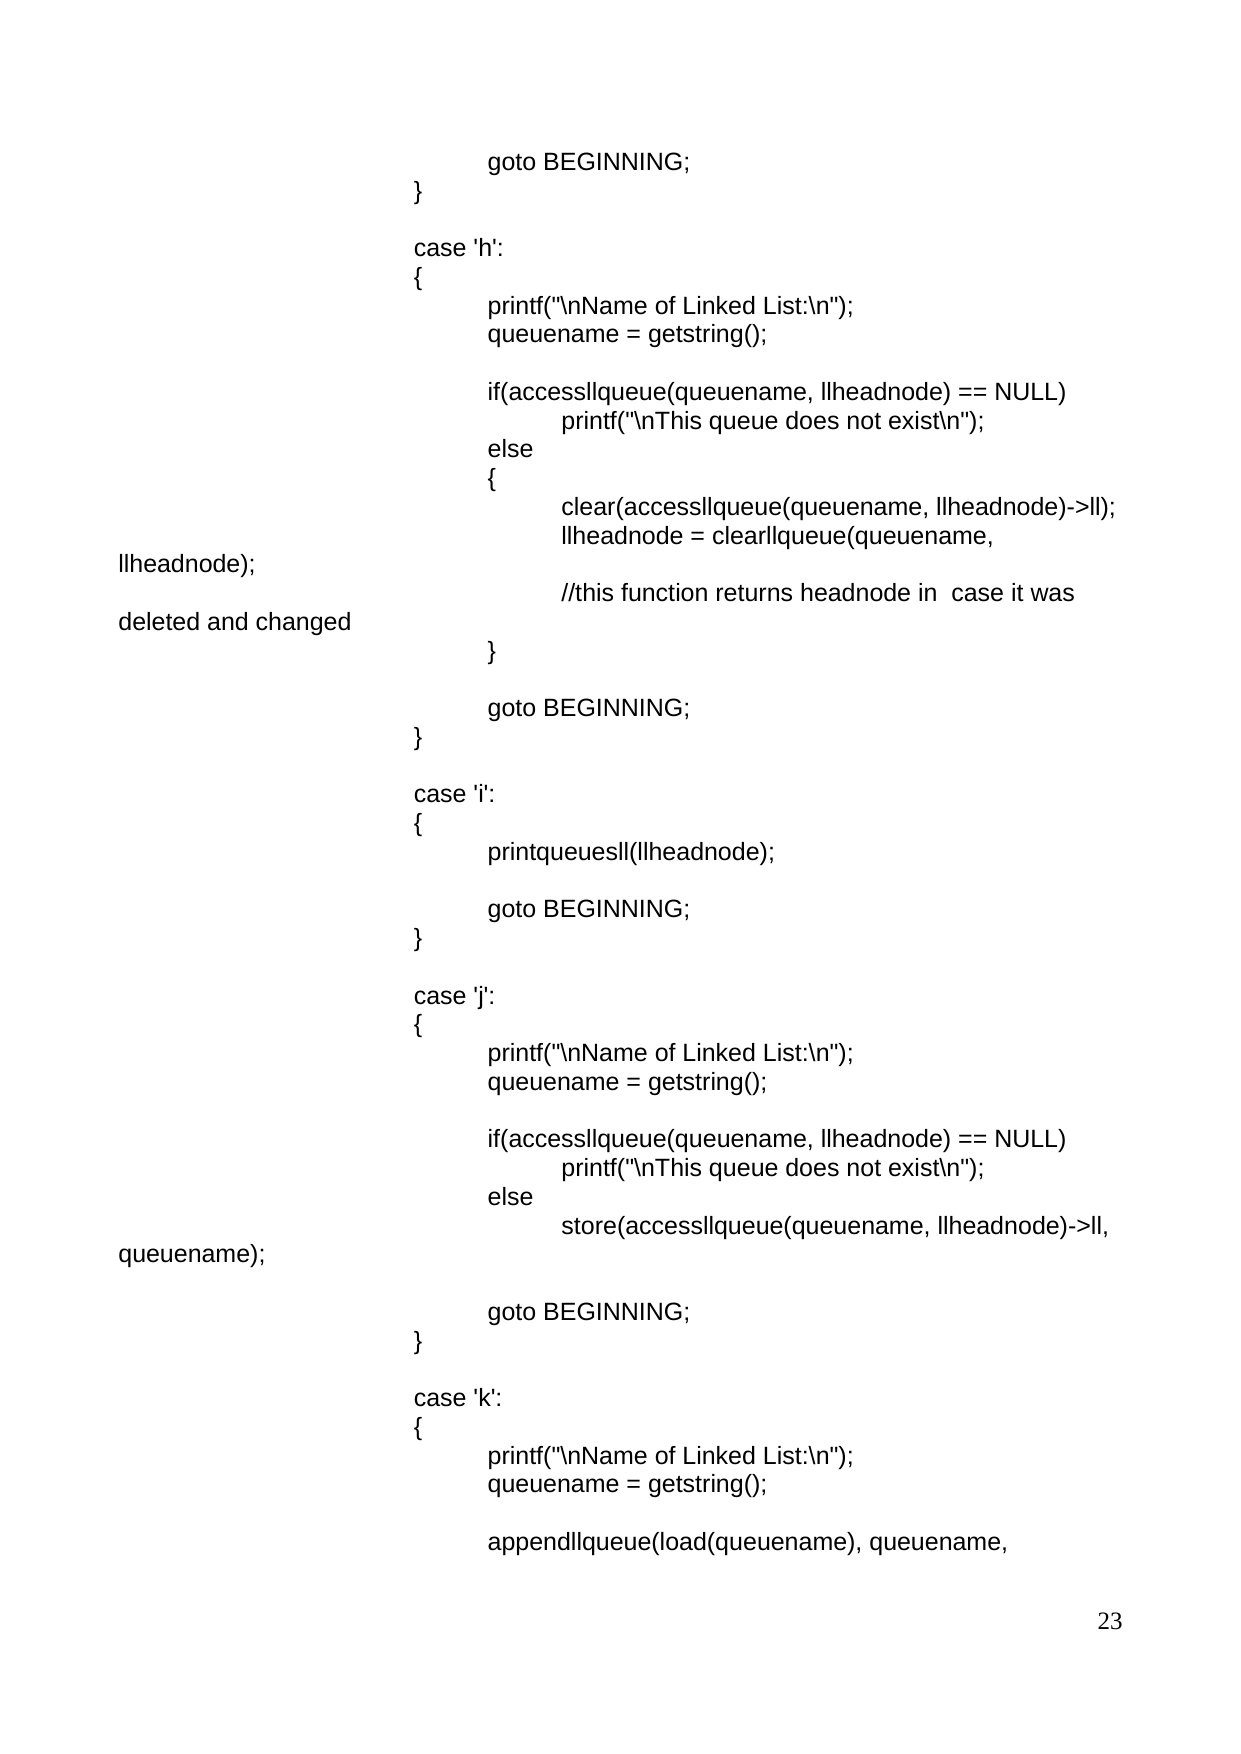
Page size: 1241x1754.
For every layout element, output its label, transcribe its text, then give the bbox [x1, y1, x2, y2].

text } [118, 176, 1122, 204]
text case 'k': [118, 1383, 1122, 1412]
text case 'i': [118, 779, 1122, 808]
text if(accessllqueue(queuename, llheadnode) == NULL) [118, 1124, 1122, 1153]
text printf("\nThis queue does not exist\n"); [118, 406, 1122, 434]
text { [118, 808, 1122, 837]
text printf("\nName of Linked List:\n"); [118, 1038, 1122, 1067]
text //this function returns headnode in case it was deleted and changed [118, 578, 1122, 636]
text printf("\nName of Linked List:\n"); [118, 1441, 1122, 1469]
text if(accessllqueue(queuename, llheadnode) == NULL) [118, 377, 1122, 406]
text case 'h': [118, 233, 1122, 262]
text } [118, 722, 1122, 751]
text { [118, 1009, 1122, 1038]
text goto BEGINNING; [118, 1297, 1122, 1326]
text goto BEGINNING; [118, 693, 1122, 722]
text } [118, 636, 1122, 664]
text printf("\nName of Linked List:\n"); [118, 291, 1122, 319]
text case 'j': [118, 981, 1122, 1009]
text goto BEGINNING; [118, 894, 1122, 923]
text clear(accessllqueue(queuename, llheadnode)->ll); [118, 492, 1122, 521]
text } [118, 923, 1122, 952]
text { [118, 262, 1122, 291]
text queuename = getstring(); [118, 319, 1122, 348]
text { [118, 463, 1122, 492]
text queuename = getstring(); [118, 1469, 1122, 1498]
text llheadnode = clearllqueue(queuename, llheadnode); [118, 521, 1122, 578]
text goto BEGINNING; [118, 147, 1122, 176]
text store(accessllqueue(queuename, llheadnode)->ll, queuename); [118, 1211, 1122, 1268]
text else [118, 1182, 1122, 1211]
text printf("\nThis queue does not exist\n"); [118, 1153, 1122, 1182]
text appendllqueue(load(queuename), queuename, [118, 1527, 1122, 1556]
text } [118, 1326, 1122, 1354]
text queuename = getstring(); [118, 1067, 1122, 1096]
text printqueuesll(llheadnode); [118, 837, 1122, 866]
text else [118, 434, 1122, 463]
text { [118, 1412, 1122, 1441]
